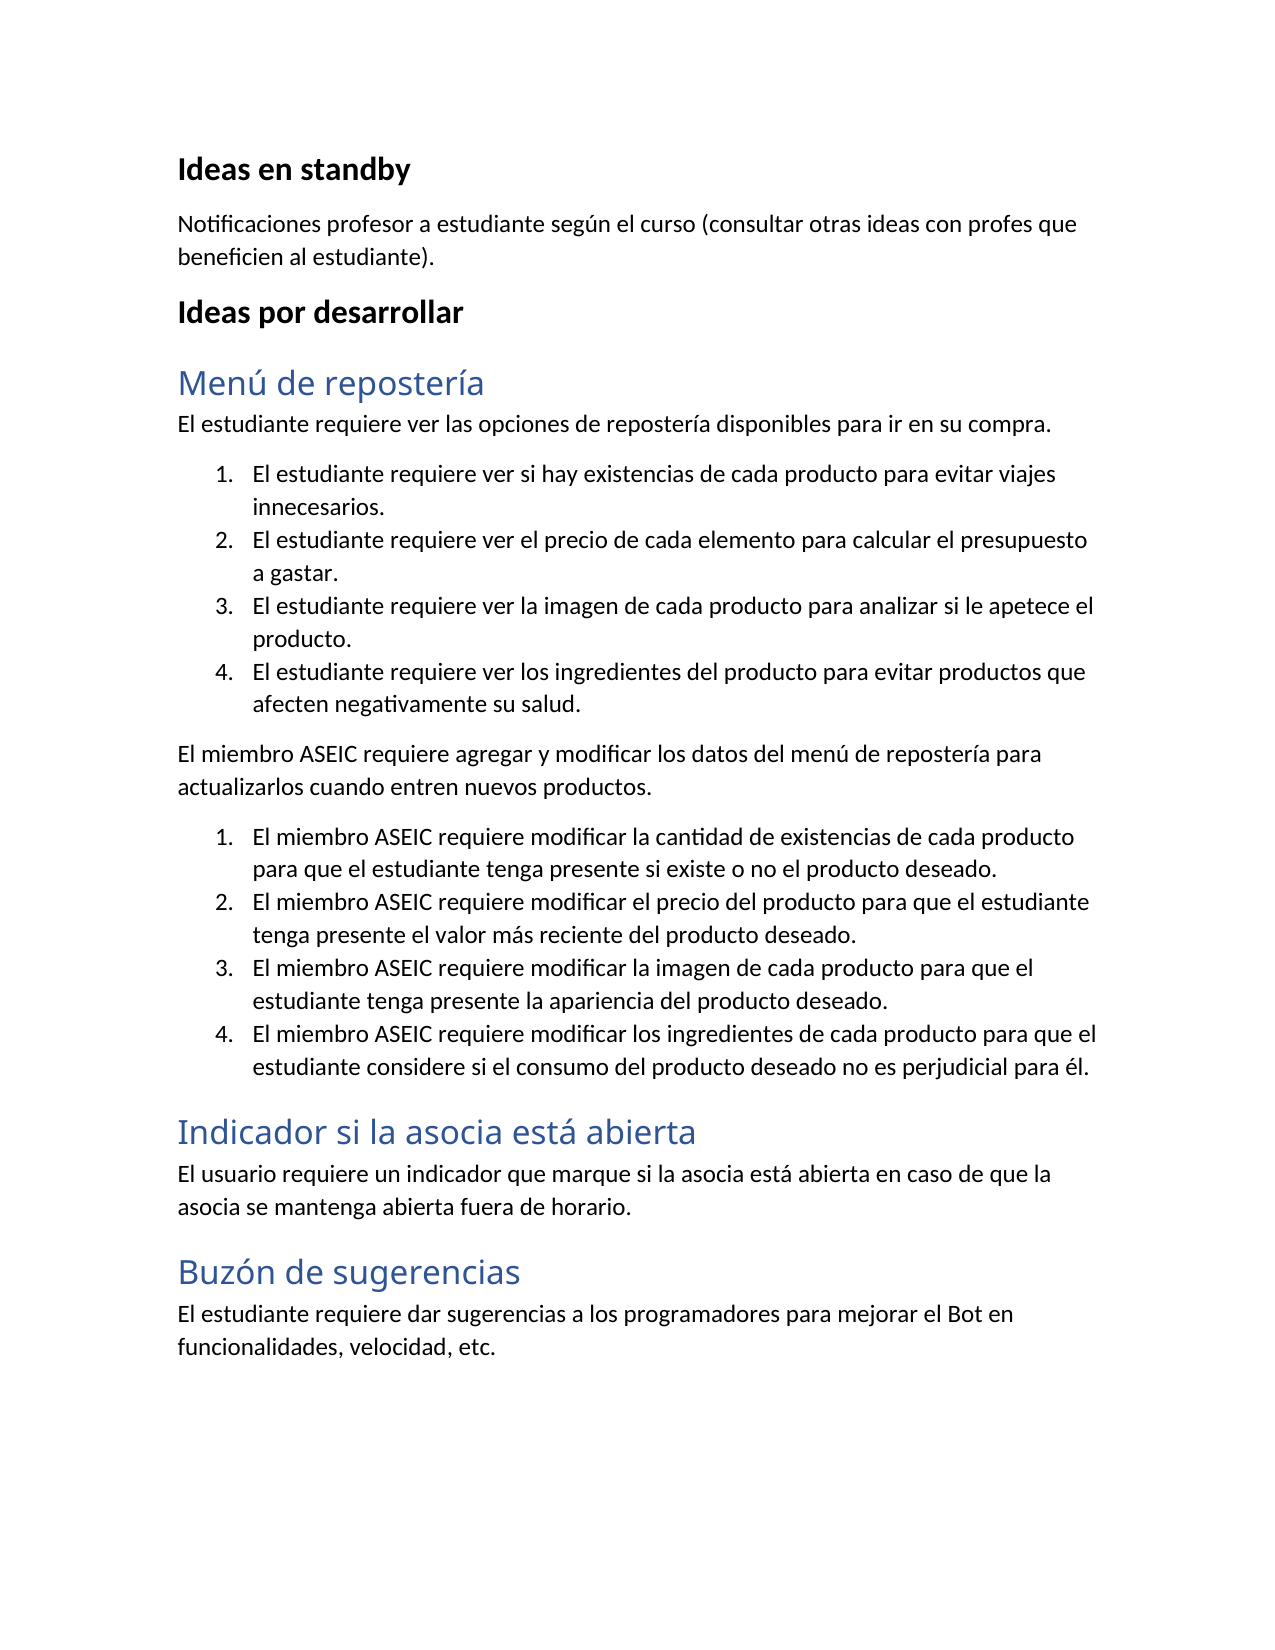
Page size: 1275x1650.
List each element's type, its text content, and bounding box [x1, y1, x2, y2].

subtitle Indicador si la asocia está abierta [177, 1109, 1098, 1154]
text El estudiante requiere ver las opciones de repostería disponibles para ir en su compra. [177, 409, 1098, 439]
subtitle Buzón de sugerencias [177, 1249, 1098, 1294]
list El estudiante requiere ver el precio de cada elemento para calcular el presupuesto a gastar. [215, 524, 1098, 587]
list El miembro ASEIC requiere modificar los ingredientes de cada producto para que el estudiante considere si el consumo del producto deseado no es perjudicial para él. [215, 1018, 1098, 1082]
text Notificaciones profesor a estudiante según el curso (consultar otras ideas con profes que beneficien al estudiante). [177, 208, 1098, 272]
text El miembro ASEIC requiere agregar y modificar los datos del menú de repostería para actualizarlos cuando entren nuevos productos. [177, 738, 1098, 802]
list El estudiante requiere ver los ingredientes del producto para evitar productos que afecten negativamente su salud. [215, 656, 1098, 719]
list El miembro ASEIC requiere modificar la cantidad de existencias de cada producto para que el estudiante tenga presente si existe o no el producto deseado. [215, 821, 1098, 884]
list El estudiante requiere ver si hay existencias de cada producto para evitar viajes innecesarios. [215, 458, 1098, 522]
list El miembro ASEIC requiere modificar el precio del producto para que el estudiante tenga presente el valor más reciente del producto deseado. [215, 887, 1098, 950]
list El estudiante requiere ver la imagen de cada producto para analizar si le apetece el producto. [215, 590, 1098, 653]
text Ideas por desarrollar [177, 291, 1098, 331]
text Ideas en standby [177, 148, 1098, 188]
text El usuario requiere un indicador que marque si la asocia está abierta en caso de que la asocia se mantenga abierta fuera de horario. [177, 1158, 1098, 1221]
list El miembro ASEIC requiere modificar la imagen de cada producto para que el estudiante tenga presente la apariencia del producto deseado. [215, 952, 1098, 1016]
subtitle Menú de repostería [177, 360, 1098, 405]
text El estudiante requiere dar sugerencias a los programadores para mejorar el Bot en funcionalidades, velocidad, etc. [177, 1298, 1098, 1361]
